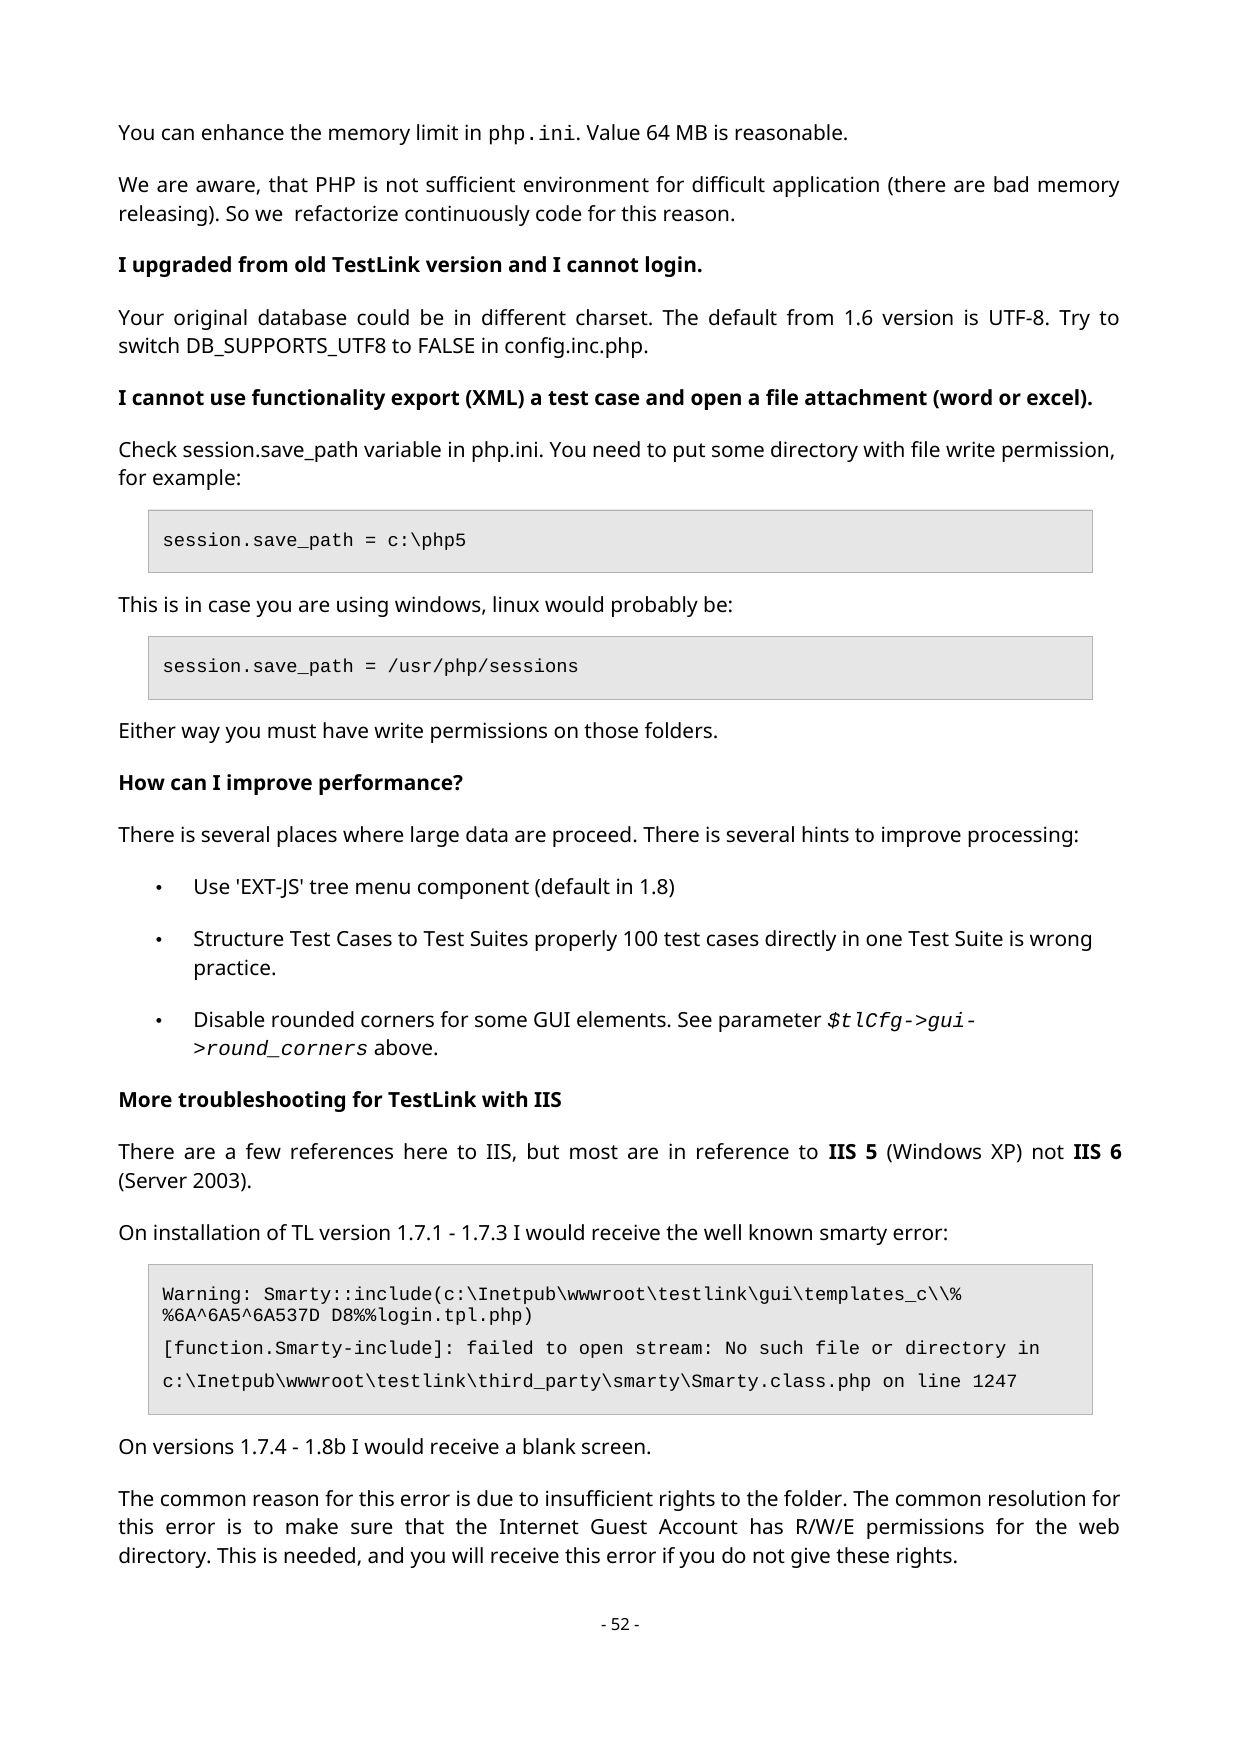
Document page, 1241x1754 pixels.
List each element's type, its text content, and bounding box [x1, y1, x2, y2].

text Check session.save_path variable in php.ini. You need to put some directory with file write permission, for example: [118, 435, 1122, 492]
text session.save_path = c:\php5 [149, 511, 1092, 572]
list Use 'EXT-JS' tree menu component (default in 1.8) [156, 872, 1122, 901]
text We are aware, that PHP is not sufficient environment for difficult application (there are bad memory releasing). So we refactorize continuously code for this reason. [118, 170, 1122, 227]
text Either way you must have write permissions on those folders. [118, 717, 1122, 745]
list Structure Test Cases to Test Suites properly 100 test cases directly in one Test Suite is wrong practice. [156, 924, 1122, 981]
list Disable rounded corners for some GUI elements. See parameter $tlCfg->gui->round_corners above. [156, 1005, 1122, 1062]
text Warning: Smarty::include(c:\Inetpub\wwwroot\testlink\gui\templates_c\\%%6A^6A5^6A537D D8%%login.tpl.php) [149, 1265, 1092, 1318]
text This is in case you are using windows, linux would probably be: [118, 590, 1122, 618]
text There are a few references here to IIS, but most are in reference to IIS 5 (Windows XP) not IIS 6 (Server 2003). [118, 1137, 1122, 1194]
text On versions 1.7.4 - 1.8b I would receive a blank screen. [118, 1432, 1122, 1460]
text On installation of TL version 1.7.1 - 1.7.3 I would receive the well known smarty error: [118, 1218, 1122, 1246]
text The common reason for this error is due to insufficient rights to the folder. The common resolution for this error is to make sure that the Internet Guest Account has R/W/E permissions for the web directory. This is needed, and you will receive this error if you do not give these rights. [118, 1484, 1122, 1569]
text How can I improve performance? [118, 768, 1122, 797]
text More troubleshooting for TestLink with IIS [118, 1086, 1122, 1114]
text c:\Inetpub\wwwroot\testlink\third_party\smarty\Smarty.class.php on line 1247 [149, 1352, 1092, 1414]
text session.save_path = /usr/php/sessions [149, 637, 1092, 699]
text [function.Smarty-include]: failed to open stream: No such file or directory in [149, 1318, 1092, 1352]
text Your original database could be in different charset. The default from 1.6 version is UTF-8. Try to switch DB_SUPPORTS_UTF8 to FALSE in config.inc.php. [118, 303, 1122, 359]
text I upgraded from old TestLink version and I cannot login. [118, 251, 1122, 279]
text You can enhance the memory limit in php.ini. Value 64 MB is reasonable. [118, 118, 1122, 147]
text There is several places where large data are proceed. There is several hints to improve processing: [118, 821, 1122, 849]
text I cannot use functionality export (XML) a test case and open a file attachment (word or excel). [118, 383, 1122, 411]
